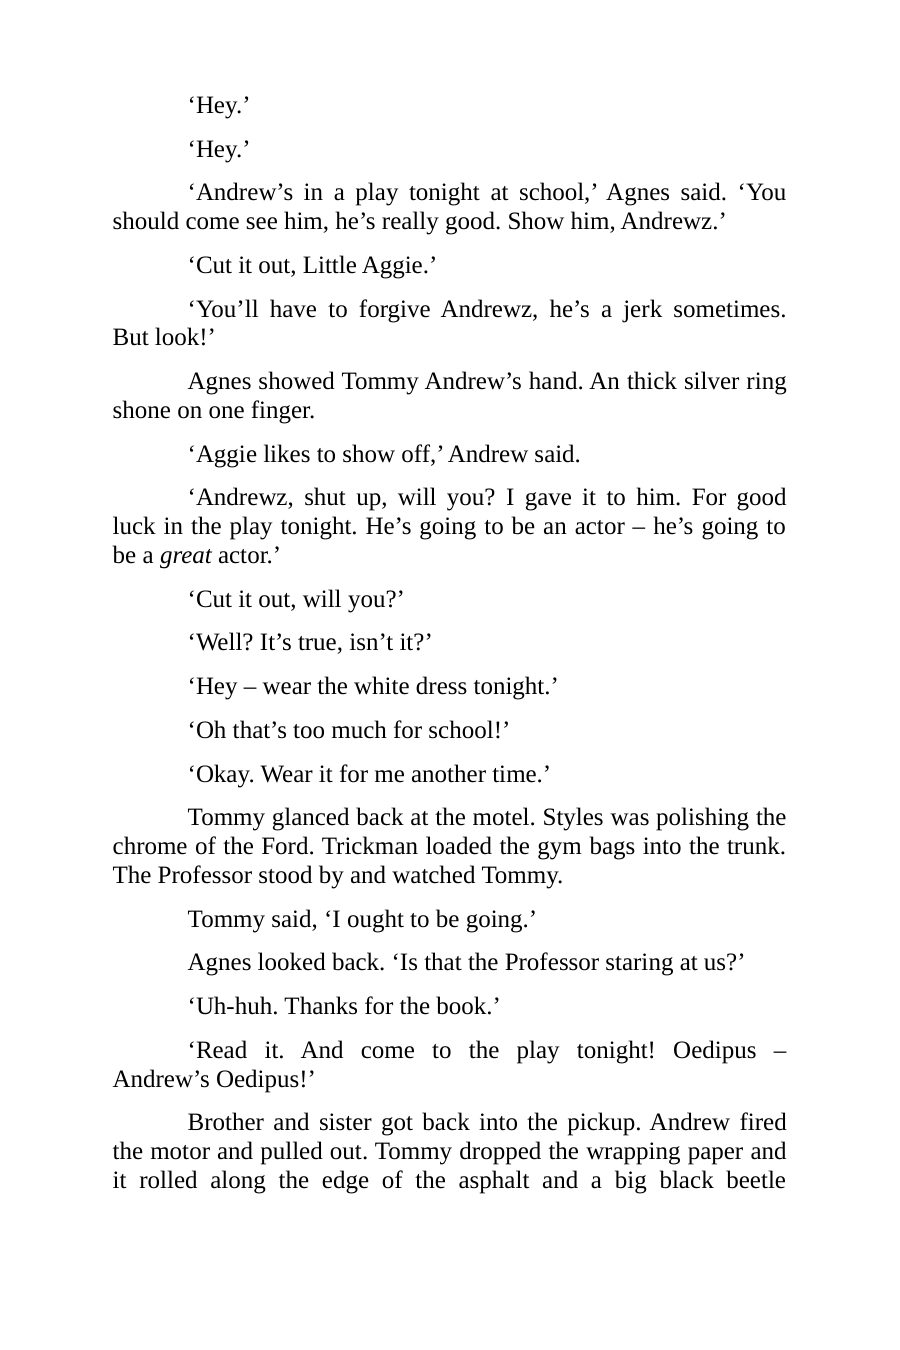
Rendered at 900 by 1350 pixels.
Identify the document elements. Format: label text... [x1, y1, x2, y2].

text ‘Hey.’ [112, 134, 787, 162]
text Tommy glanced back at the motel. Styles was polishing the chrome of the Ford. Trickman loaded the gym bags into the trunk. The Professor stood by and watched Tommy. [112, 802, 787, 889]
text ‘Read it. And come to the play tonight! Oedipus – Andrew’s Oedipus!’ [112, 1035, 787, 1092]
text Agnes looked back. ‘Is that the Professor staring at us?’ [112, 947, 787, 976]
text ‘Uh-huh. Thanks for the book.’ [112, 991, 787, 1020]
text ‘Cut it out, Little Aggie.’ [112, 250, 787, 279]
text ‘Okay. Wear it for me another time.’ [112, 759, 787, 787]
text ‘Hey.’ [112, 90, 787, 119]
text Brother and sister got back into the pickup. Andrew fired the motor and pulled out. Tommy dropped the wrapping paper and it rolled along the edge of the asphalt and a big black beetle [112, 1107, 787, 1194]
text ‘Hey – wear the white dress tonight.’ [112, 671, 787, 700]
text ‘Andrewz, shut up, will you? I gave it to him. For good luck in the play tonight. He’s going to be an actor – he’s going to be a great actor.’ [112, 482, 787, 569]
text ‘You’ll have to forgive Andrewz, he’s a jerk sometimes. But look!’ [112, 294, 787, 351]
text ‘Cut it out, will you?’ [112, 584, 787, 612]
text ‘Well? It’s true, isn’t it?’ [112, 627, 787, 656]
text ‘Andrew’s in a play tonight at school,’ Agnes said. ‘You should come see him, he’s really good. Show him, Andrewz.’ [112, 177, 787, 235]
text Agnes showed Tommy Andrew’s hand. An thick silver ring shone on one finger. [112, 366, 787, 424]
text ‘Oh that’s too much for school!’ [112, 715, 787, 744]
text ‘Aggie likes to show off,’ Andrew said. [112, 439, 787, 467]
text Tommy said, ‘I ought to be going.’ [112, 904, 787, 932]
